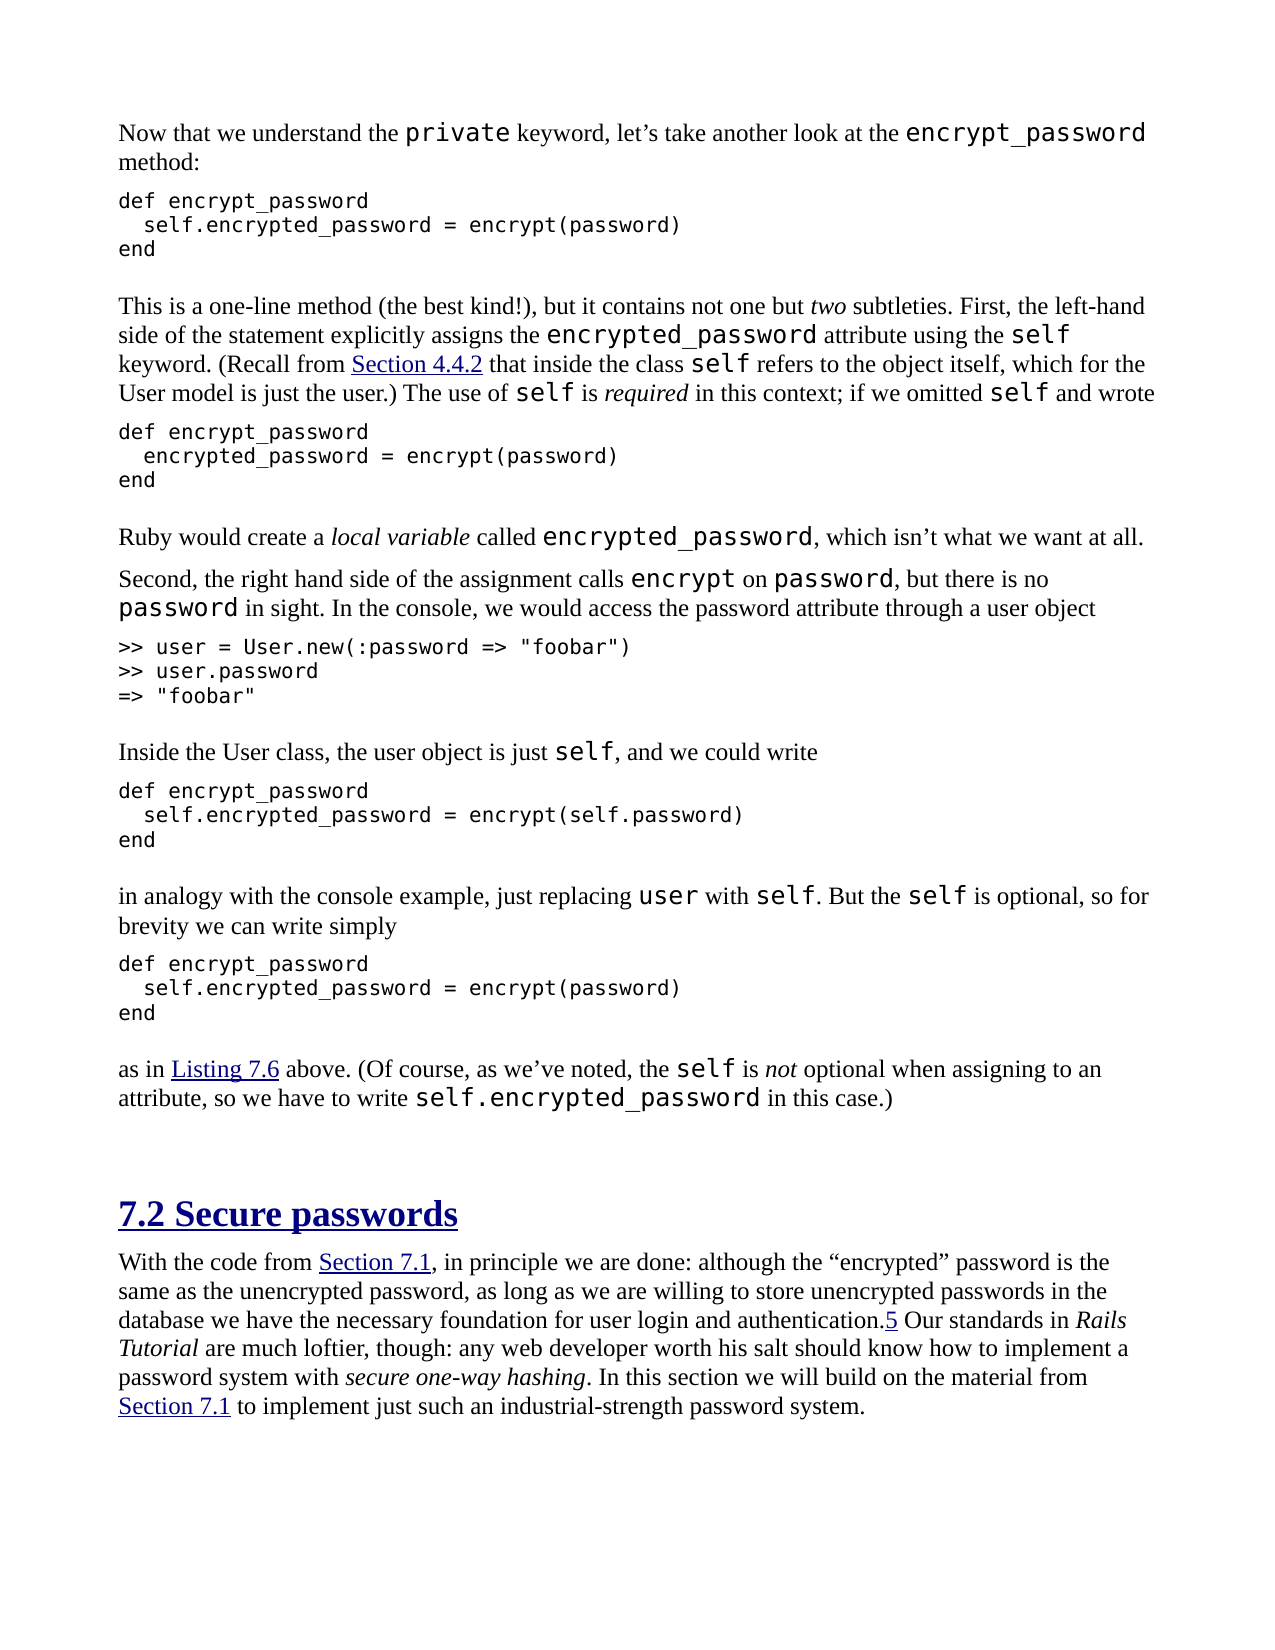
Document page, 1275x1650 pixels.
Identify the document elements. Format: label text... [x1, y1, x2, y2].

text Second, the right hand side of the assignment calls encrypt on password, but there is no password in sight. In the console, we would access the password attribute through a user object [118, 564, 1157, 623]
text => "foobar" [118, 684, 1157, 708]
text as in Listing 7.6 above. (Of course, as we’ve noted, the self is not optional when assigning to an attribute, so we have to write self.encrypted_password in this case.) [118, 1054, 1157, 1113]
text Now that we understand the private keyword, let’s take another look at the encrypt_password method: [118, 118, 1157, 176]
text end [118, 1001, 1157, 1025]
text self.encrypted_password = encrypt(password) [118, 213, 1157, 237]
text def encrypt_password [118, 952, 1157, 976]
text >> user.password [118, 659, 1157, 684]
text Ruby would create a local variable called encrypted_password, which isn’t what we want at all. [118, 522, 1157, 552]
text end [118, 468, 1157, 493]
text >> user = User.new(:password => "foobar") [118, 635, 1157, 659]
text Inside the User class, the user object is just self, and we could write [118, 737, 1157, 767]
subtitle 7.2 Secure passwords [118, 1192, 1157, 1235]
text self.encrypted_password = encrypt(password) [118, 976, 1157, 1001]
text in analogy with the console example, just replacing user with self. But the self is optional, so for brevity we can write simply [118, 881, 1157, 939]
text With the code from Section 7.1, in principle we are done: although the “encrypted” password is the same as the unencrypted password, as long as we are willing to store unencrypted passwords in the database we have the necessary foundation for user login and authentication.5 Our standards in Rails Tutorial are much loftier, though: any web developer worth his salt should know how to implement a password system with secure one-way hashing. In this section we will build on the material from Section 7.1 to implement just such an industrial-strength password system. [118, 1247, 1157, 1420]
text def encrypt_password [118, 779, 1157, 803]
text This is a one-line method (the best kind!), but it contains not one but two subtleties. First, the left-hand side of the statement explicitly assigns the encrypted_password attribute using the self keyword. (Recall from Section 4.4.2 that inside the class self refers to the object itself, which for the User model is just the user.) The use of self is required in this context; if we omitted self and wrote [118, 291, 1157, 407]
text end [118, 237, 1157, 261]
text def encrypt_password [118, 420, 1157, 444]
text def encrypt_password [118, 189, 1157, 213]
text encrypted_password = encrypt(password) [118, 444, 1157, 468]
text end [118, 828, 1157, 852]
text self.encrypted_password = encrypt(self.password) [118, 803, 1157, 828]
